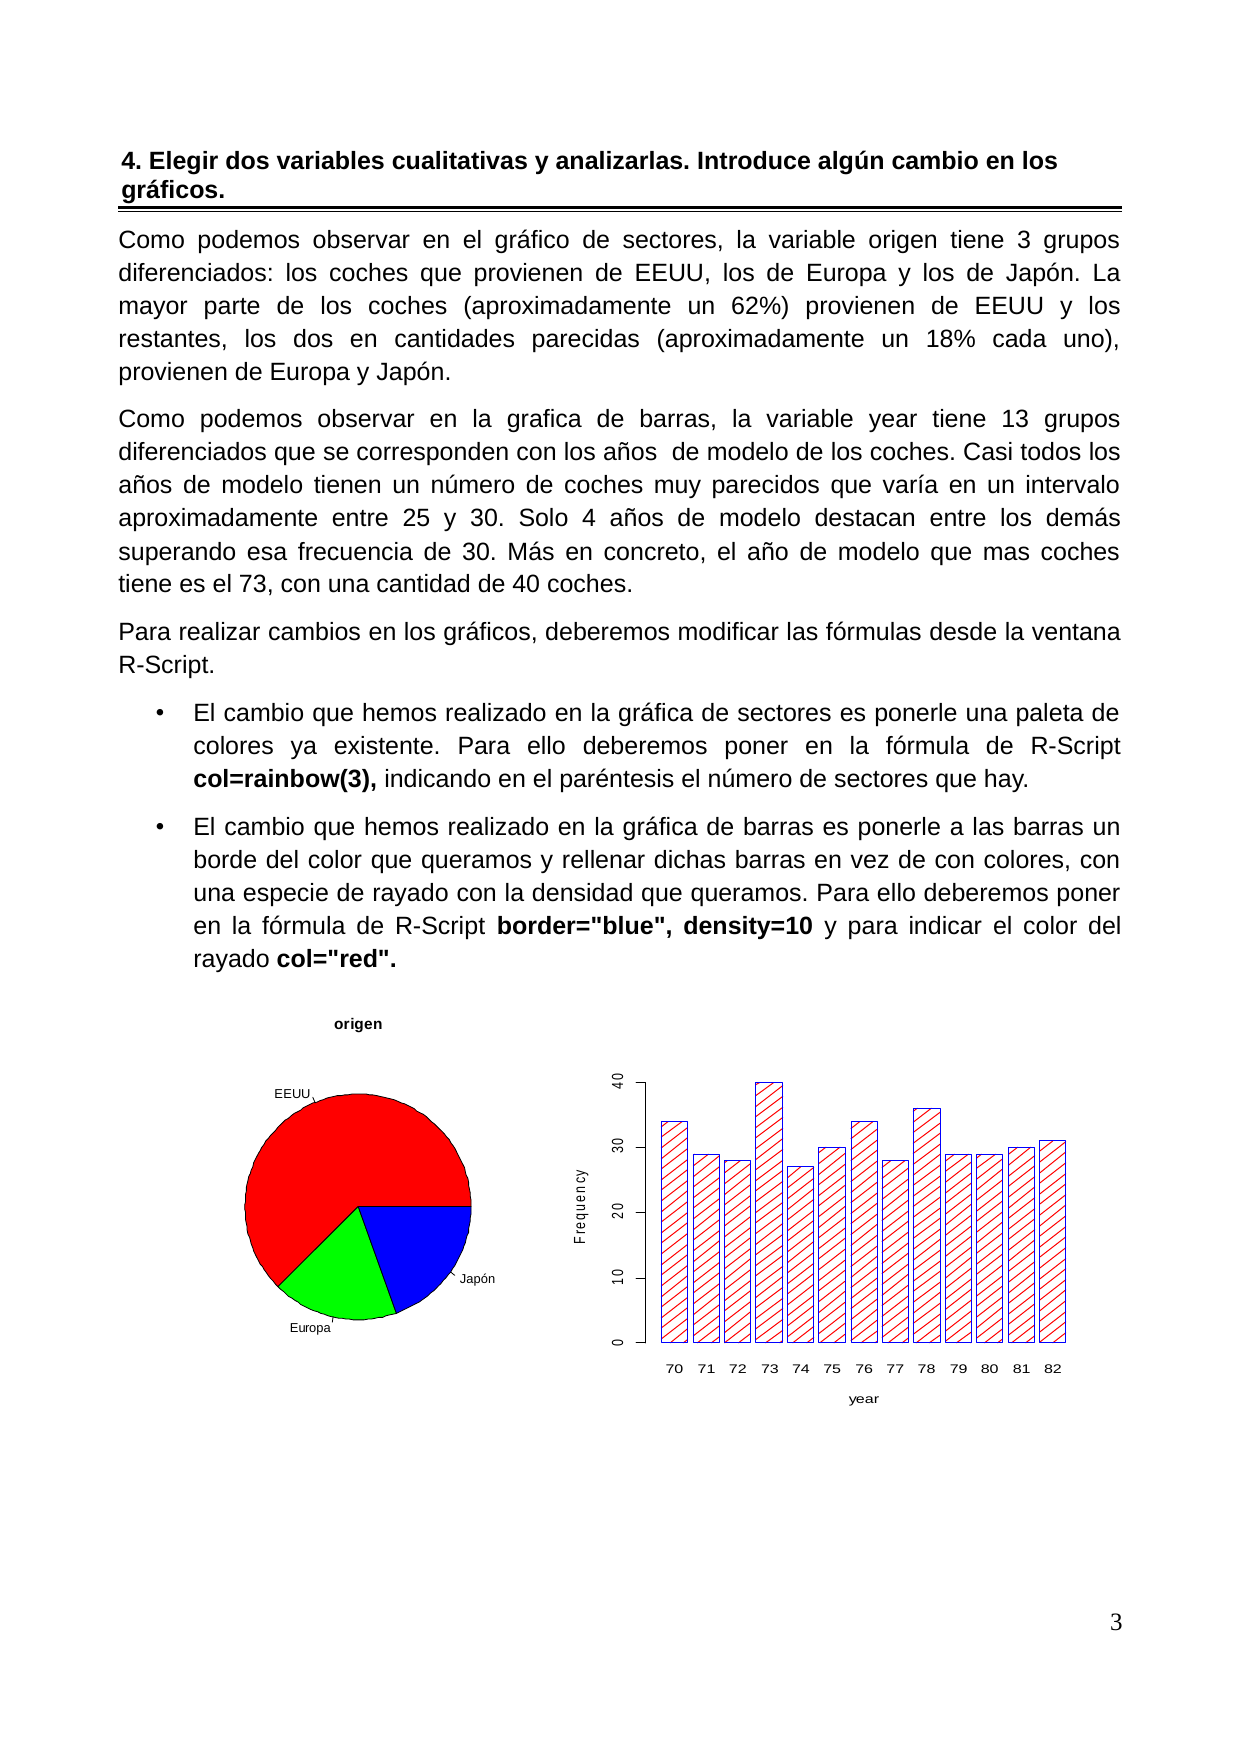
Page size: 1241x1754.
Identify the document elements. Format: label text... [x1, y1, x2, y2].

text Para realizar cambios en los gráficos, deberemos modificar las fórmulas desde la ventana R-Script. [118, 617, 1122, 679]
list El cambio que hemos realizado en la gráfica de barras es ponerle a las barras un borde del color que queramos y rellenar dichas barras en vez de con colores, con una especie de rayado con la densidad que queramos. Para ello deberemos poner en la fórmula de R-Script border="blue", density=10 y para indicar el color del rayado col="red". [156, 811, 1122, 972]
list El cambio que hemos realizado en la gráfica de sectores es ponerle una paleta de colores ya existente. Para ello deberemos poner en la fórmula de R-Script col=rainbow(3), indicando en el paréntesis el número de sectores que hay. [156, 698, 1122, 793]
subtitle 4. Elegir dos variables cualitativas y analizarlas. Introduce algún cambio en los gráficos. [118, 143, 1122, 206]
text Como podemos observar en la grafica de barras, la variable year tiene 13 grupos diferenciados que se corresponden con los años de modelo de los coches. Casi todos los años de modelo tienen un número de coches muy parecidos que varía en un intervalo aproximadamente entre 25 y 30. Solo 4 años de modelo destacan entre los demás superando esa frecuencia de 30. Más en concreto, el año de modelo que mas coches tiene es el 73, con una cantidad de 40 coches. [118, 404, 1122, 598]
text Como podemos observar en el gráfico de sectores, la variable origen tiene 3 grupos diferenciados: los coches que provienen de EEUU, los de Europa y los de Japón. La mayor parte de los coches (aproximadamente un 62%) provienen de EEUU y los restantes, los dos en cantidades parecidas (aproximadamente un 18% cada uno), provienen de Europa y Japón. [118, 225, 1122, 386]
